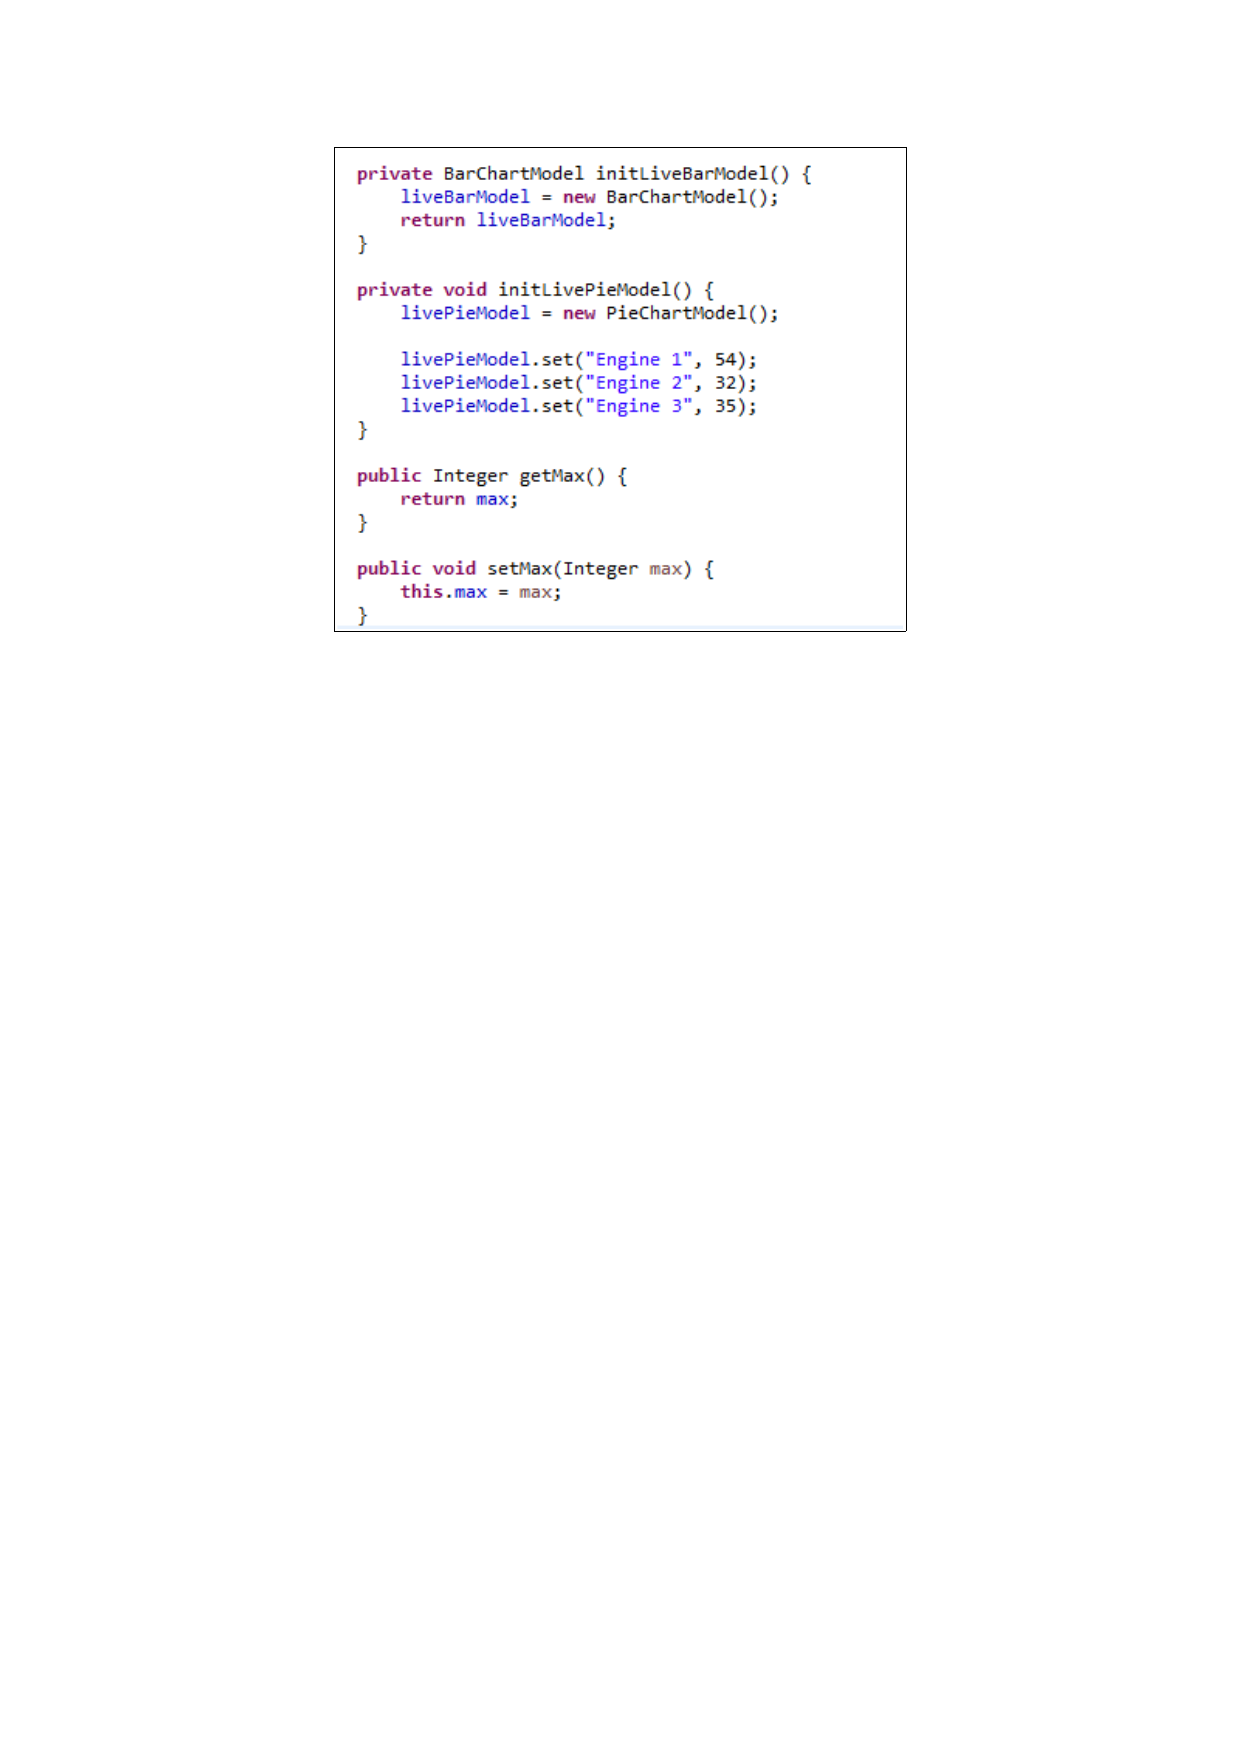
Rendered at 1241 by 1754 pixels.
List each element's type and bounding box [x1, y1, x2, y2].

picture [337, 150, 903, 629]
